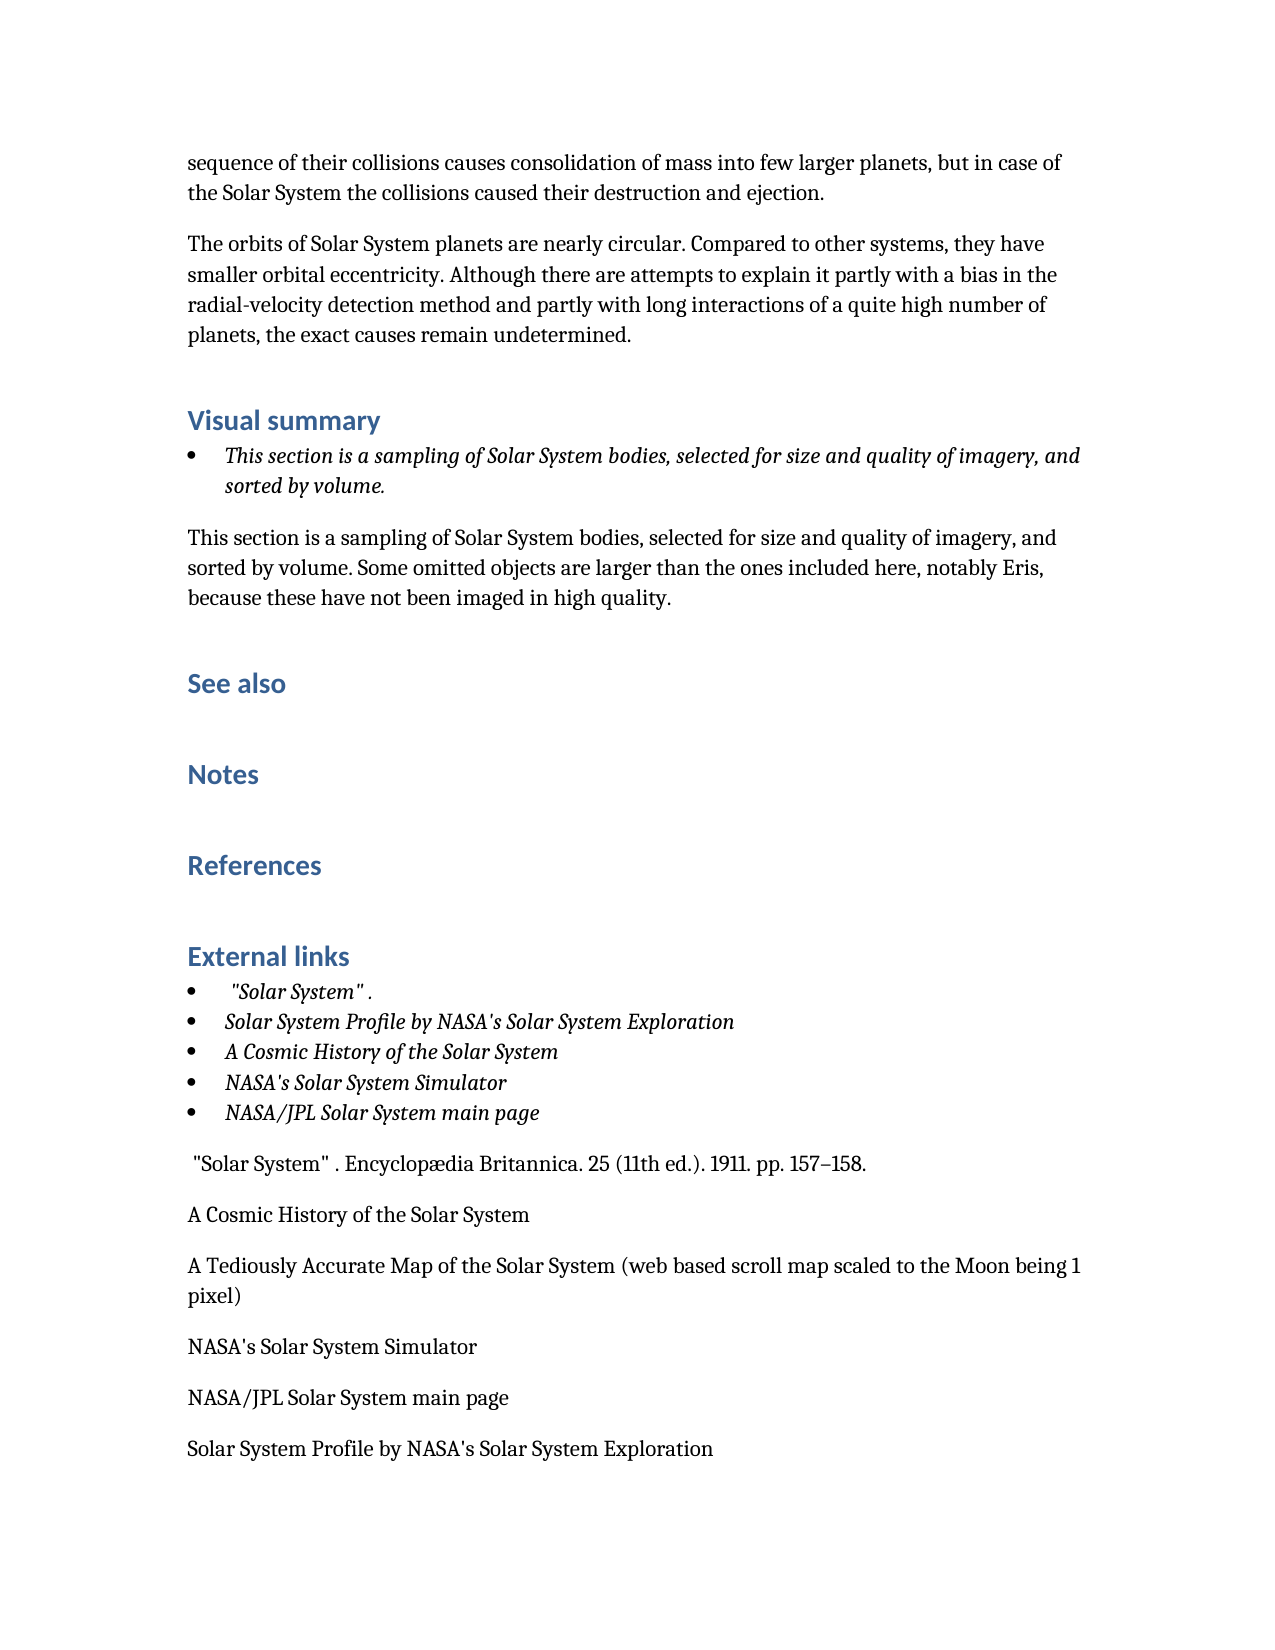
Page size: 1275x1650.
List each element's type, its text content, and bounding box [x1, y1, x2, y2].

text "Solar System" . Encyclopædia Britannica. 25 (11th ed.). 1911. pp. 157–158. [187, 1151, 1087, 1177]
list NASA's Solar System Simulator [187, 1069, 1087, 1096]
subtitle Notes [187, 756, 1087, 791]
list A Cosmic History of the Solar System [187, 1039, 1087, 1065]
subtitle References [187, 847, 1087, 882]
list This section is a sampling of Solar System bodies, selected for size and quality of imagery, and sorted by volume. [187, 443, 1087, 499]
list Solar System Profile by NASA's Solar System Exploration [187, 1009, 1087, 1035]
subtitle See also [187, 665, 1087, 701]
subtitle External links [187, 938, 1087, 973]
text A Cosmic History of the Solar System [187, 1202, 1087, 1228]
text NASA's Solar System Simulator [187, 1334, 1087, 1360]
text NASA/JPL Solar System main page [187, 1385, 1087, 1411]
text sequence of their collisions causes consolidation of mass into few larger planets, but in case of the Solar System the collisions caused their destruction and ejection. [187, 150, 1087, 207]
subtitle Visual summary [187, 402, 1087, 438]
text A Tediously Accurate Map of the Solar System (web based scroll map scaled to the Moon being 1 pixel) [187, 1253, 1087, 1309]
list NASA/JPL Solar System main page [187, 1099, 1087, 1126]
text The orbits of Solar System planets are nearly circular. Compared to other systems, they have smaller orbital eccentricity. Although there are attempts to explain it partly with a bias in the radial-velocity detection method and partly with long interactions of a quite high number of planets, the exact causes remain undetermined. [187, 231, 1087, 348]
list "Solar System" . [187, 979, 1087, 1005]
text Solar System Profile by NASA's Solar System Exploration [187, 1436, 1087, 1462]
text This section is a sampling of Solar System bodies, selected for size and quality of imagery, and sorted by volume. Some omitted objects are larger than the ones included here, notably Eris, because these have not been imaged in high quality. [187, 524, 1087, 611]
